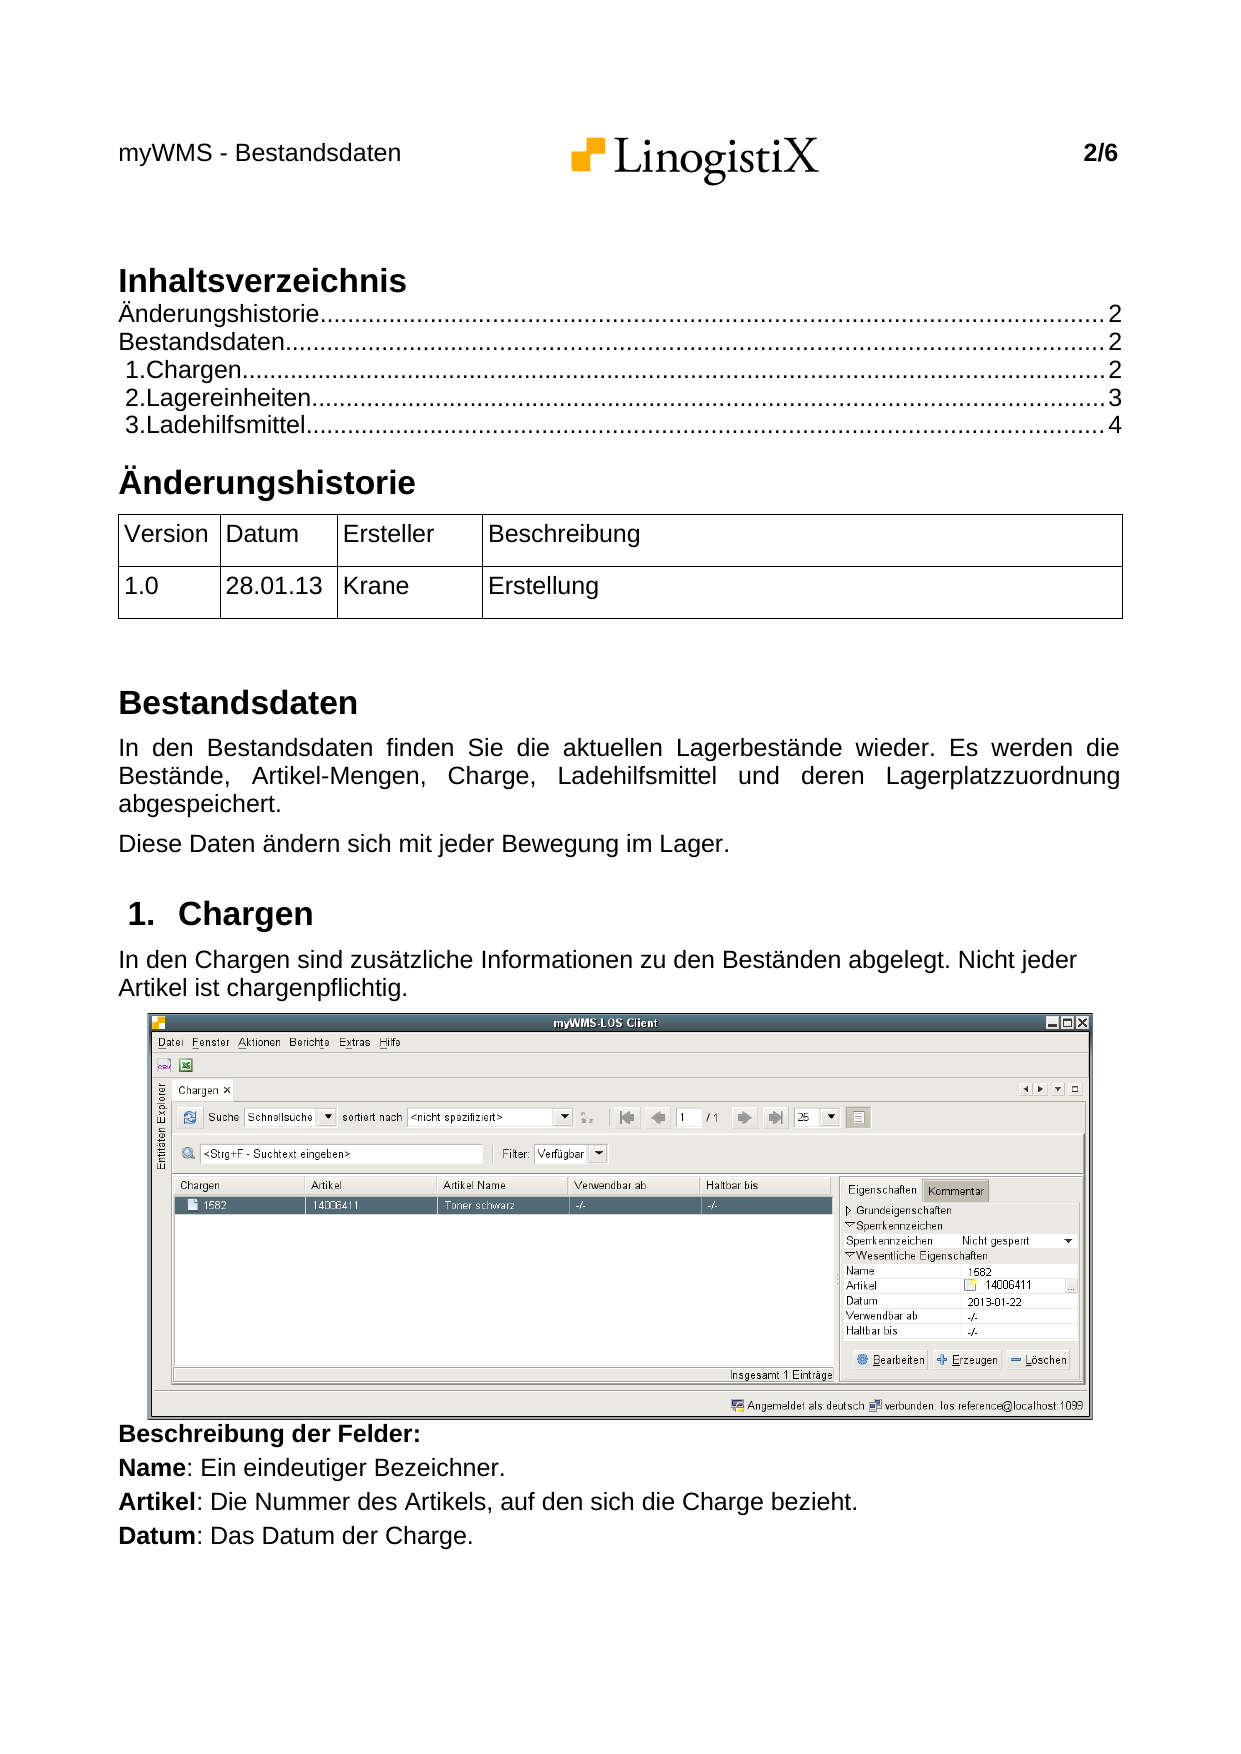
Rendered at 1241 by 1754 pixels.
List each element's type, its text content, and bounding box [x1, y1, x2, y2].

text Diese Daten ändern sich mit jeder Bewegung im Lager. [118, 830, 1122, 858]
table_header Datum [221, 515, 337, 566]
text 1.Chargen 2 [118, 356, 1122, 383]
subtitle Bestandsdaten [118, 684, 1122, 721]
table_cell 1.0 [119, 567, 220, 618]
subtitle Änderungshistorie [118, 464, 1122, 502]
table_header Version [119, 515, 220, 566]
text In den Chargen sind zusätzliche Informationen zu den Beständen abgelegt. Nicht jeder Artikel ist chargenpflichtig. [118, 945, 1122, 1001]
text Änderungshistorie 2 [118, 300, 1122, 328]
text Bestandsdaten 2 [118, 328, 1122, 356]
text 2.Lagereinheiten 3 [118, 383, 1122, 411]
picture [564, 118, 825, 205]
table_cell Erstellung [483, 567, 1122, 618]
table_header Ersteller [338, 515, 482, 566]
table_cell 28.01.13 [221, 567, 337, 618]
picture [147, 1013, 1093, 1420]
text Artikel: Die Nummer des Artikels, auf den sich die Charge bezieht. [118, 1488, 1122, 1516]
text Name: Ein eindeutiger Bezeichner. [118, 1454, 1122, 1482]
text Datum: Das Datum der Charge. [118, 1522, 1122, 1549]
subtitle Chargen [118, 895, 1122, 933]
table_cell Krane [338, 567, 482, 618]
subtitle Inhaltsverzeichnis [118, 262, 1122, 300]
text In den Bestandsdaten finden Sie die aktuellen Lagerbestände wieder. Es werden die Bestände, Artikel-Mengen, Charge, Ladehilfsmittel und deren Lagerplatzzuordnung abgespeichert. [118, 734, 1122, 817]
text Beschreibung der Felder: [118, 1014, 1122, 1448]
table_header Beschreibung [483, 515, 1122, 566]
text 3.Ladehilfsmittel 4 [118, 411, 1122, 439]
